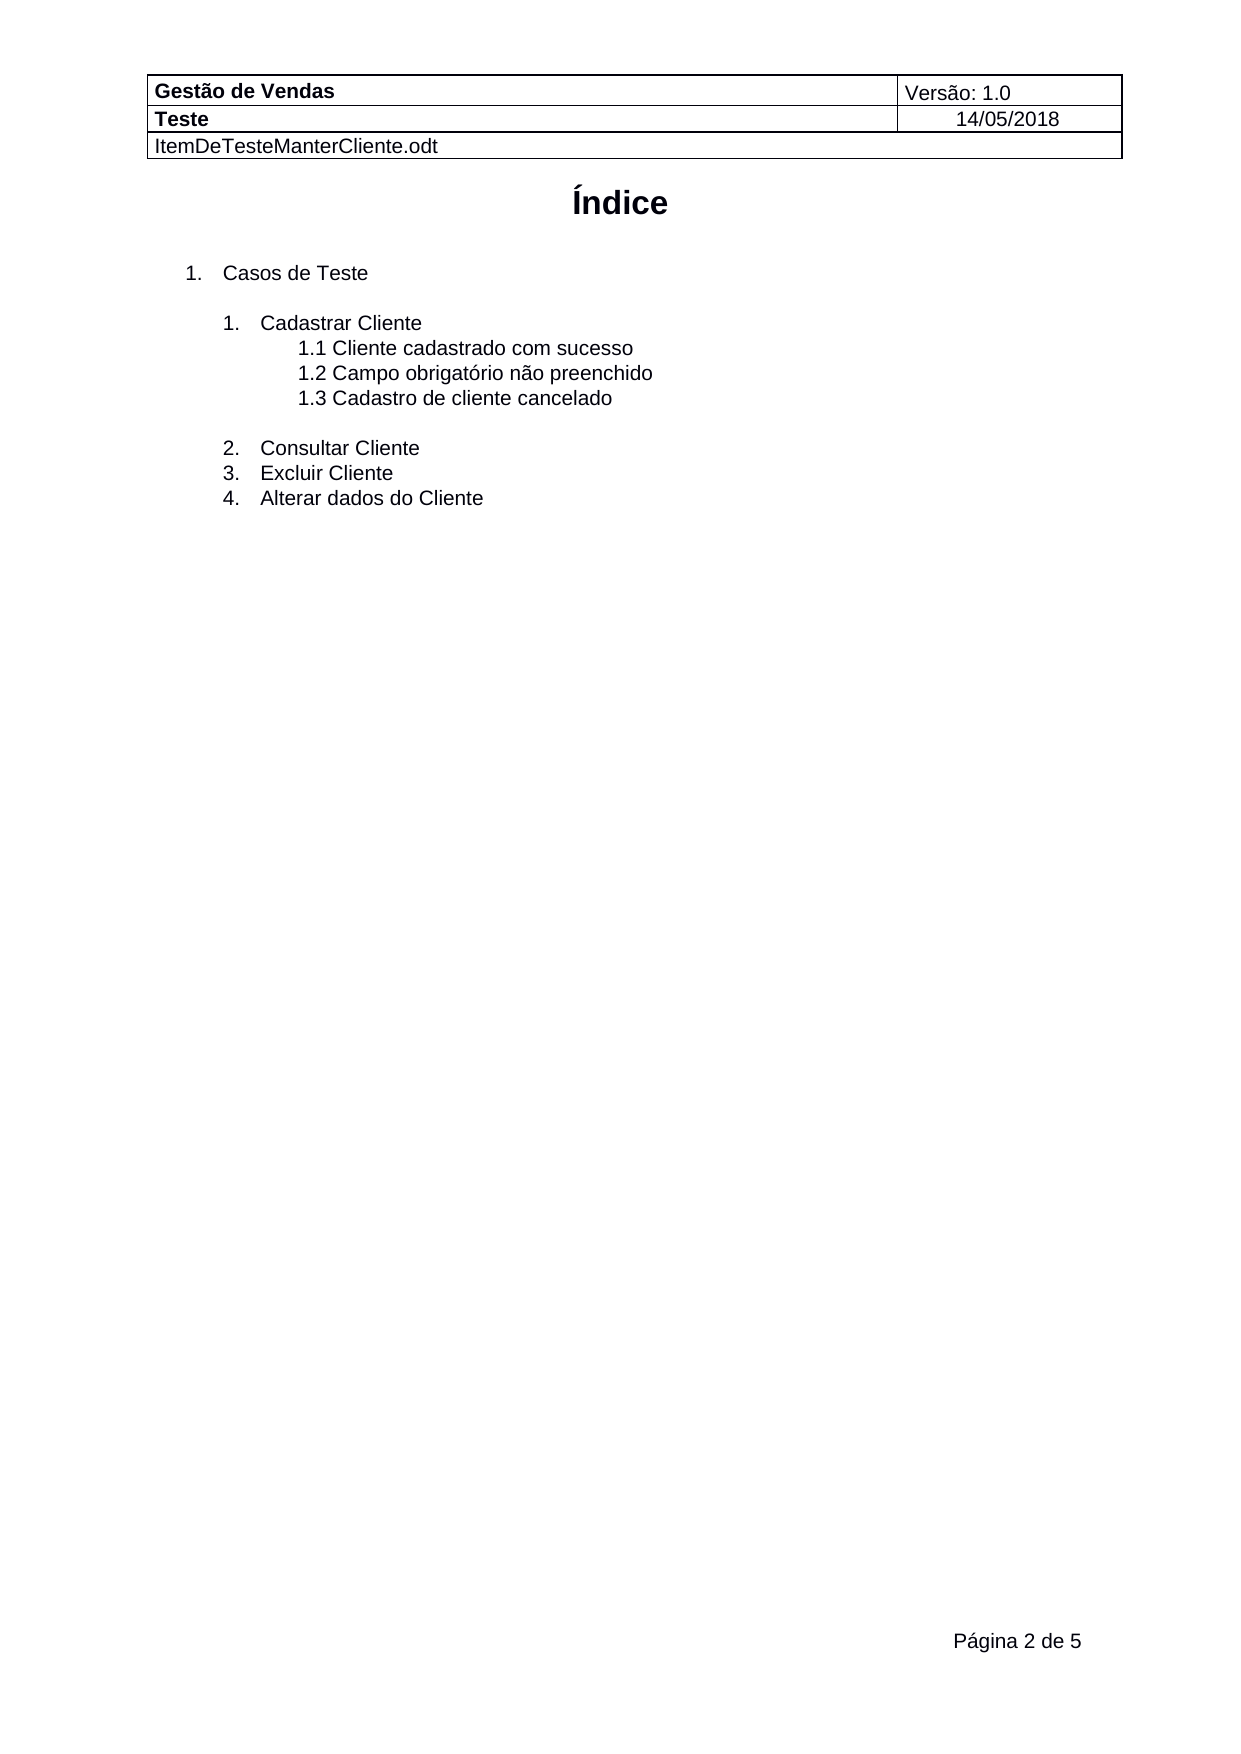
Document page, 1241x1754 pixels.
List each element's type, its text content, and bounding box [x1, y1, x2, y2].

list Casos de Teste [185, 260, 1092, 285]
list 1.1 Cliente cadastrado com sucesso [260, 335, 1092, 360]
list 1.2 Campo obrigatório não preenchido [260, 360, 1092, 385]
list Alterar dados do Cliente [223, 485, 1092, 510]
list 1.3 Cadastro de cliente cancelado [260, 385, 1092, 410]
list Cadastrar Cliente [223, 310, 1092, 335]
list Excluir Cliente [223, 460, 1092, 485]
text Índice [148, 183, 1092, 222]
list Consultar Cliente [223, 435, 1092, 460]
